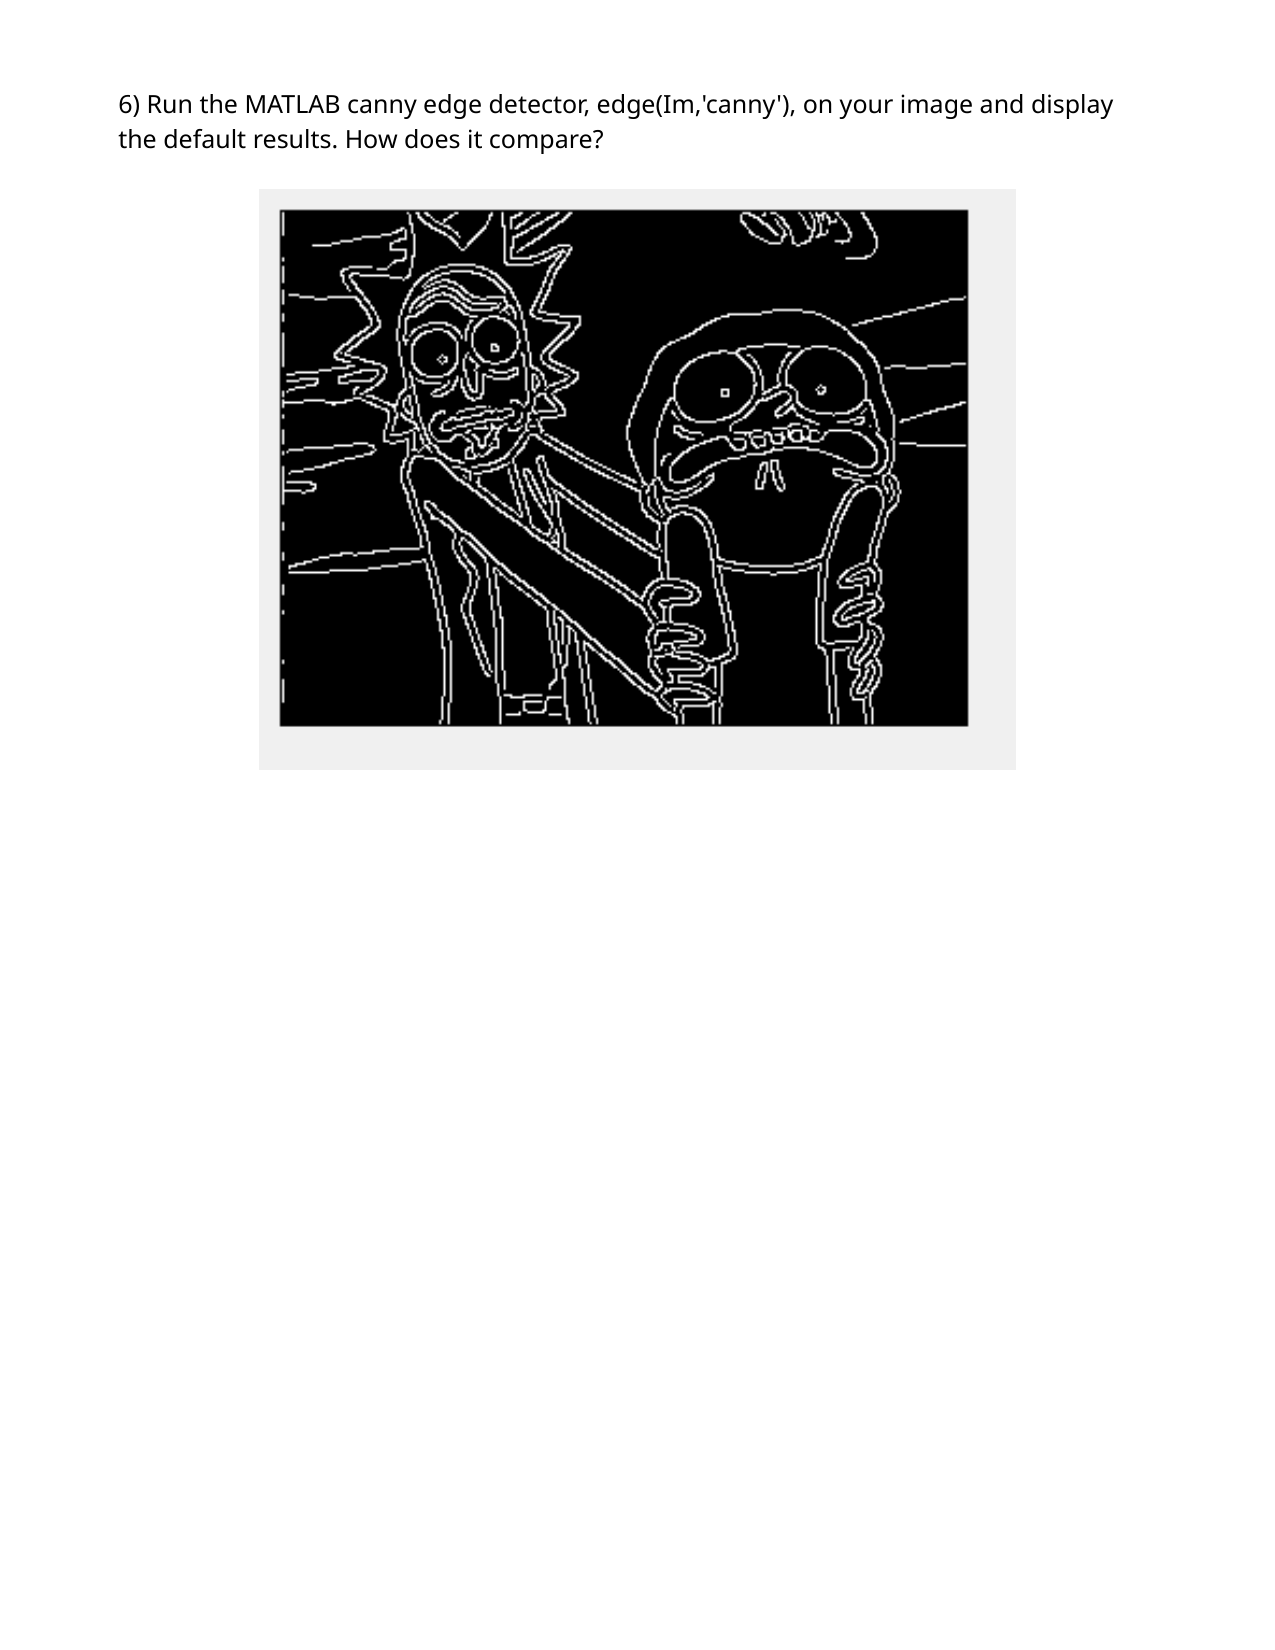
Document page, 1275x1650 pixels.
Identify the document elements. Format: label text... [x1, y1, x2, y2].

picture [259, 189, 1016, 770]
text the default results. How does it compare? [118, 121, 1157, 155]
text 6) Run the MATLAB canny edge detector, edge(Im,'canny'), on your image and display [118, 87, 1157, 121]
